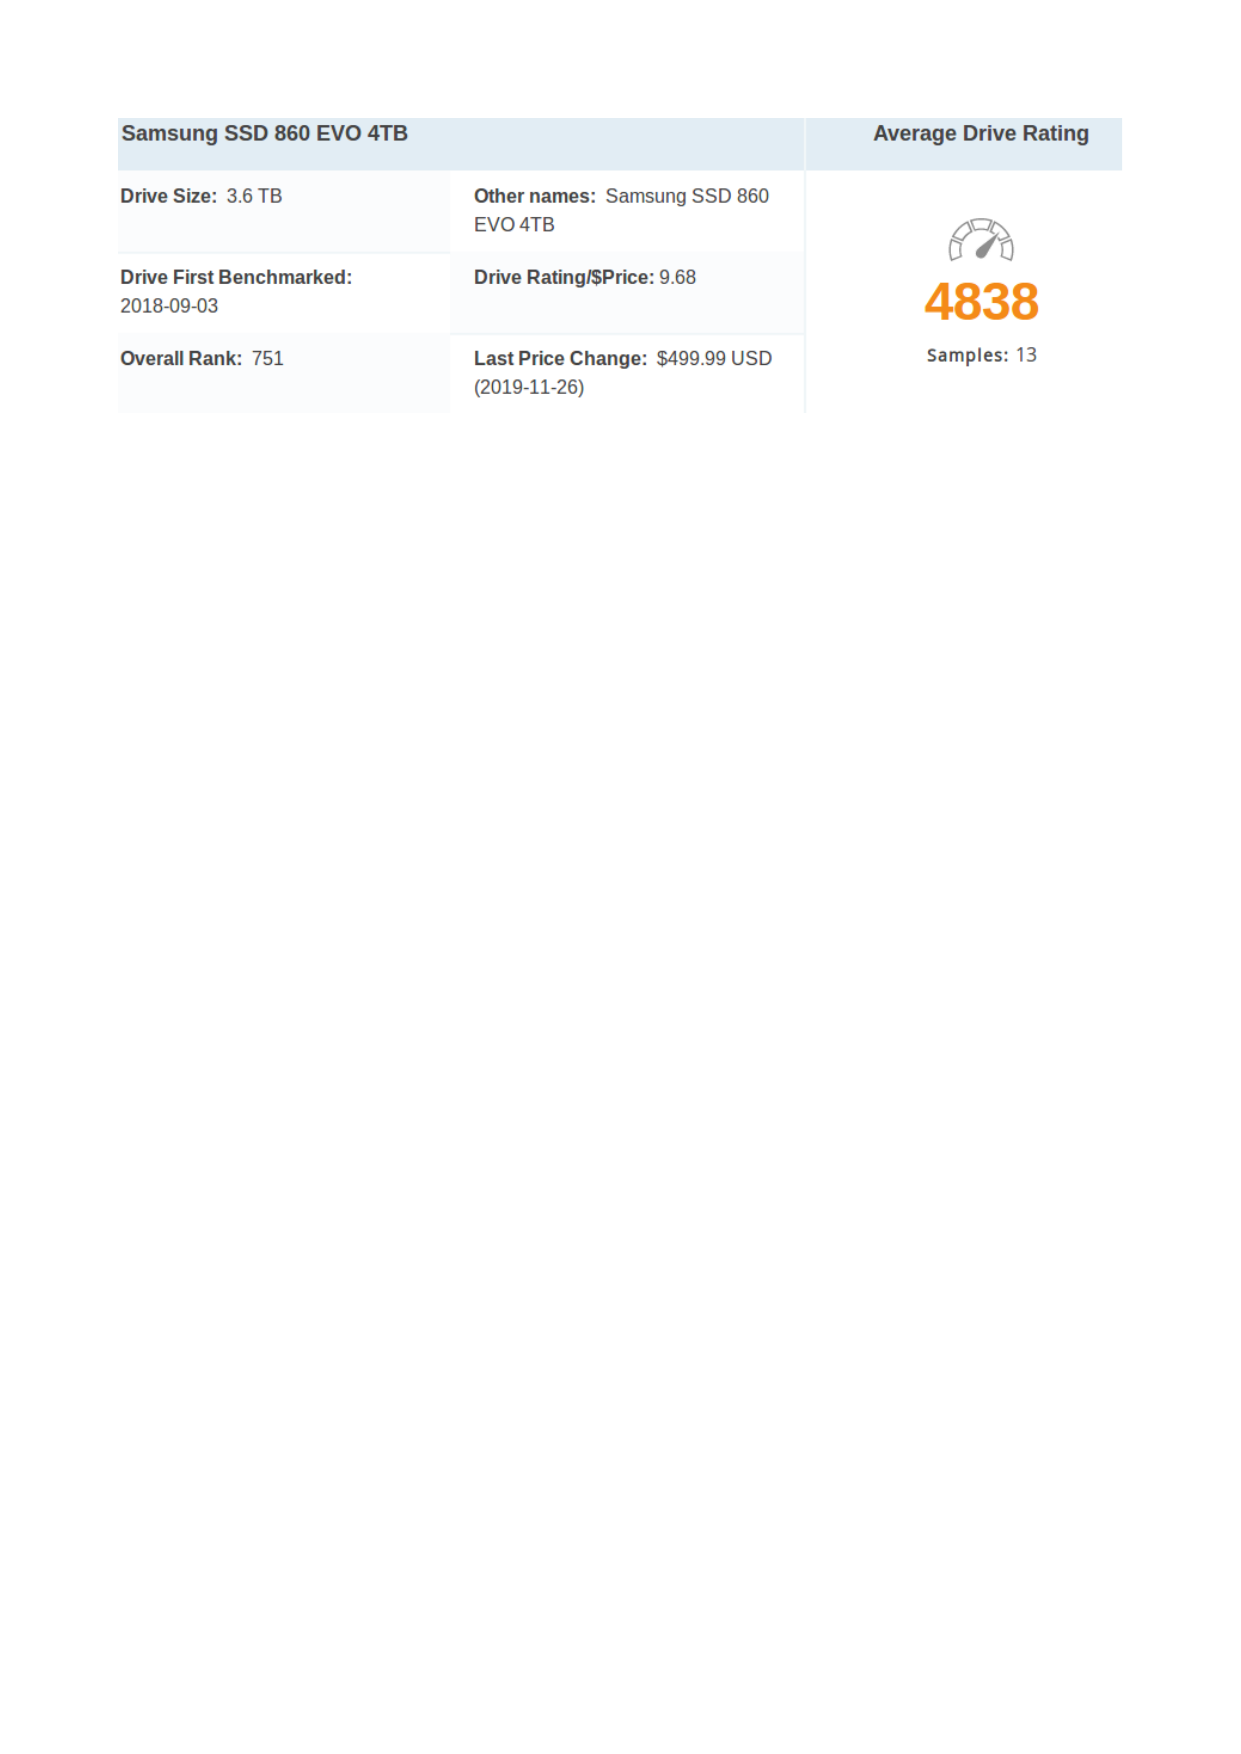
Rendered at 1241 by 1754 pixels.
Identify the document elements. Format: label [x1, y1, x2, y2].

picture [118, 118, 1123, 413]
